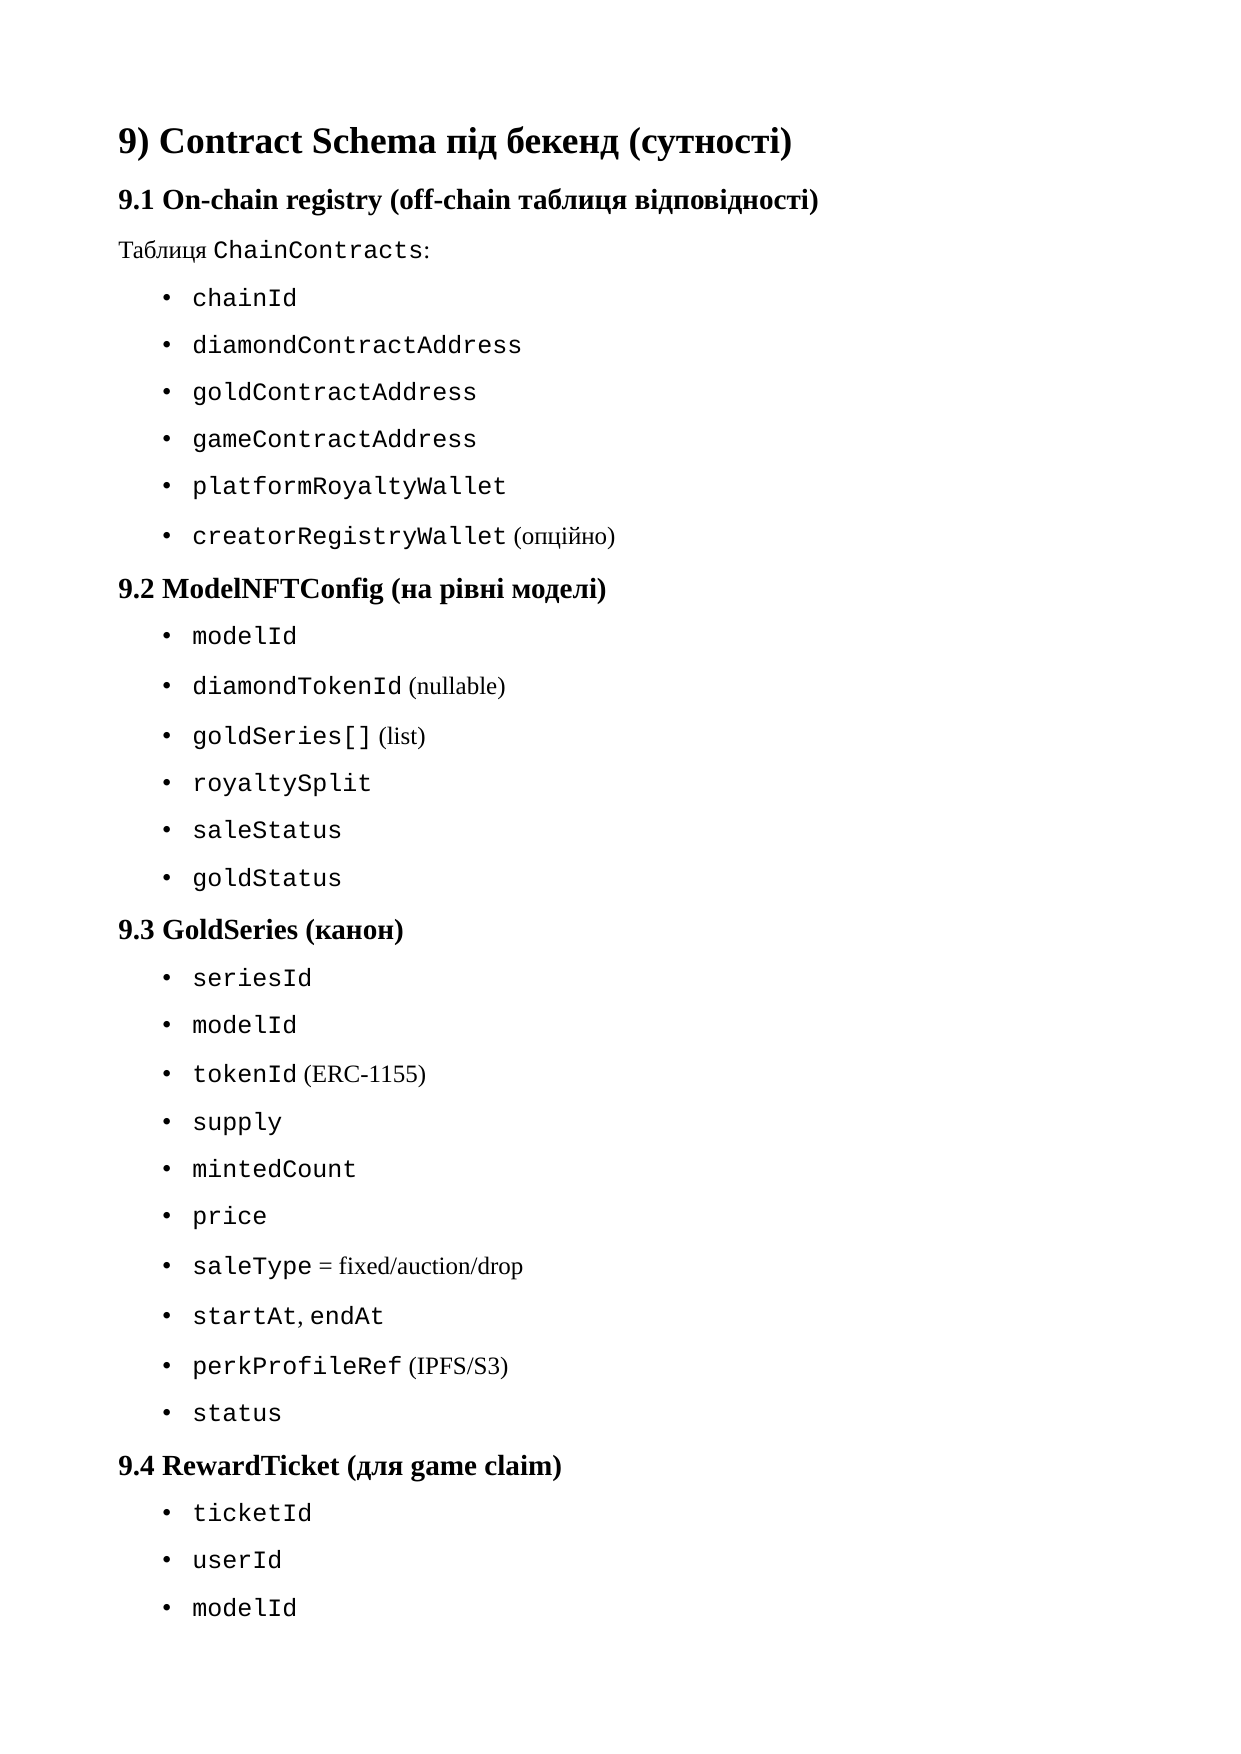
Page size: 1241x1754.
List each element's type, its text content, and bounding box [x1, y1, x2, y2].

subtitle 9.3 GoldSeries (канон) [118, 912, 1122, 946]
list diamondTokenId (nullable) [162, 671, 1122, 702]
list modelId [162, 1012, 1122, 1041]
subtitle 9) Contract Schema під бекенд (сутності) [118, 118, 1122, 161]
list price [162, 1204, 1122, 1232]
list startAt, endAt [162, 1301, 1122, 1332]
list perkProfileRef (IPFS/S3) [162, 1351, 1122, 1382]
list goldContractAddress [162, 379, 1122, 408]
list tokenId (ERC-1155) [162, 1059, 1122, 1090]
subtitle 9.1 On-chain registry (off-chain таблиця відповідності) [118, 182, 1122, 216]
list creatorRegistryWallet (опційно) [162, 521, 1122, 552]
list goldStatus [162, 865, 1122, 893]
text Таблиця ChainContracts: [118, 235, 1122, 266]
list goldSeries[] (list) [162, 721, 1122, 752]
list saleStatus [162, 818, 1122, 846]
list chainId [162, 285, 1122, 314]
list supply [162, 1109, 1122, 1138]
list modelId [162, 624, 1122, 652]
list status [162, 1401, 1122, 1429]
list ticketId [162, 1501, 1122, 1529]
list seriesId [162, 965, 1122, 994]
subtitle 9.2 ModelNFTConfig (на рівні моделі) [118, 571, 1122, 604]
list diamondContractAddress [162, 332, 1122, 361]
list gameContractAddress [162, 427, 1122, 455]
list userId [162, 1548, 1122, 1576]
subtitle 9.4 RewardTicket (для game claim) [118, 1448, 1122, 1481]
list royaltySplit [162, 771, 1122, 799]
list saleType = fixed/auction/drop [162, 1251, 1122, 1282]
list platformRoyaltyWallet [162, 474, 1122, 502]
list modelId [162, 1595, 1122, 1623]
list mintedCount [162, 1157, 1122, 1185]
